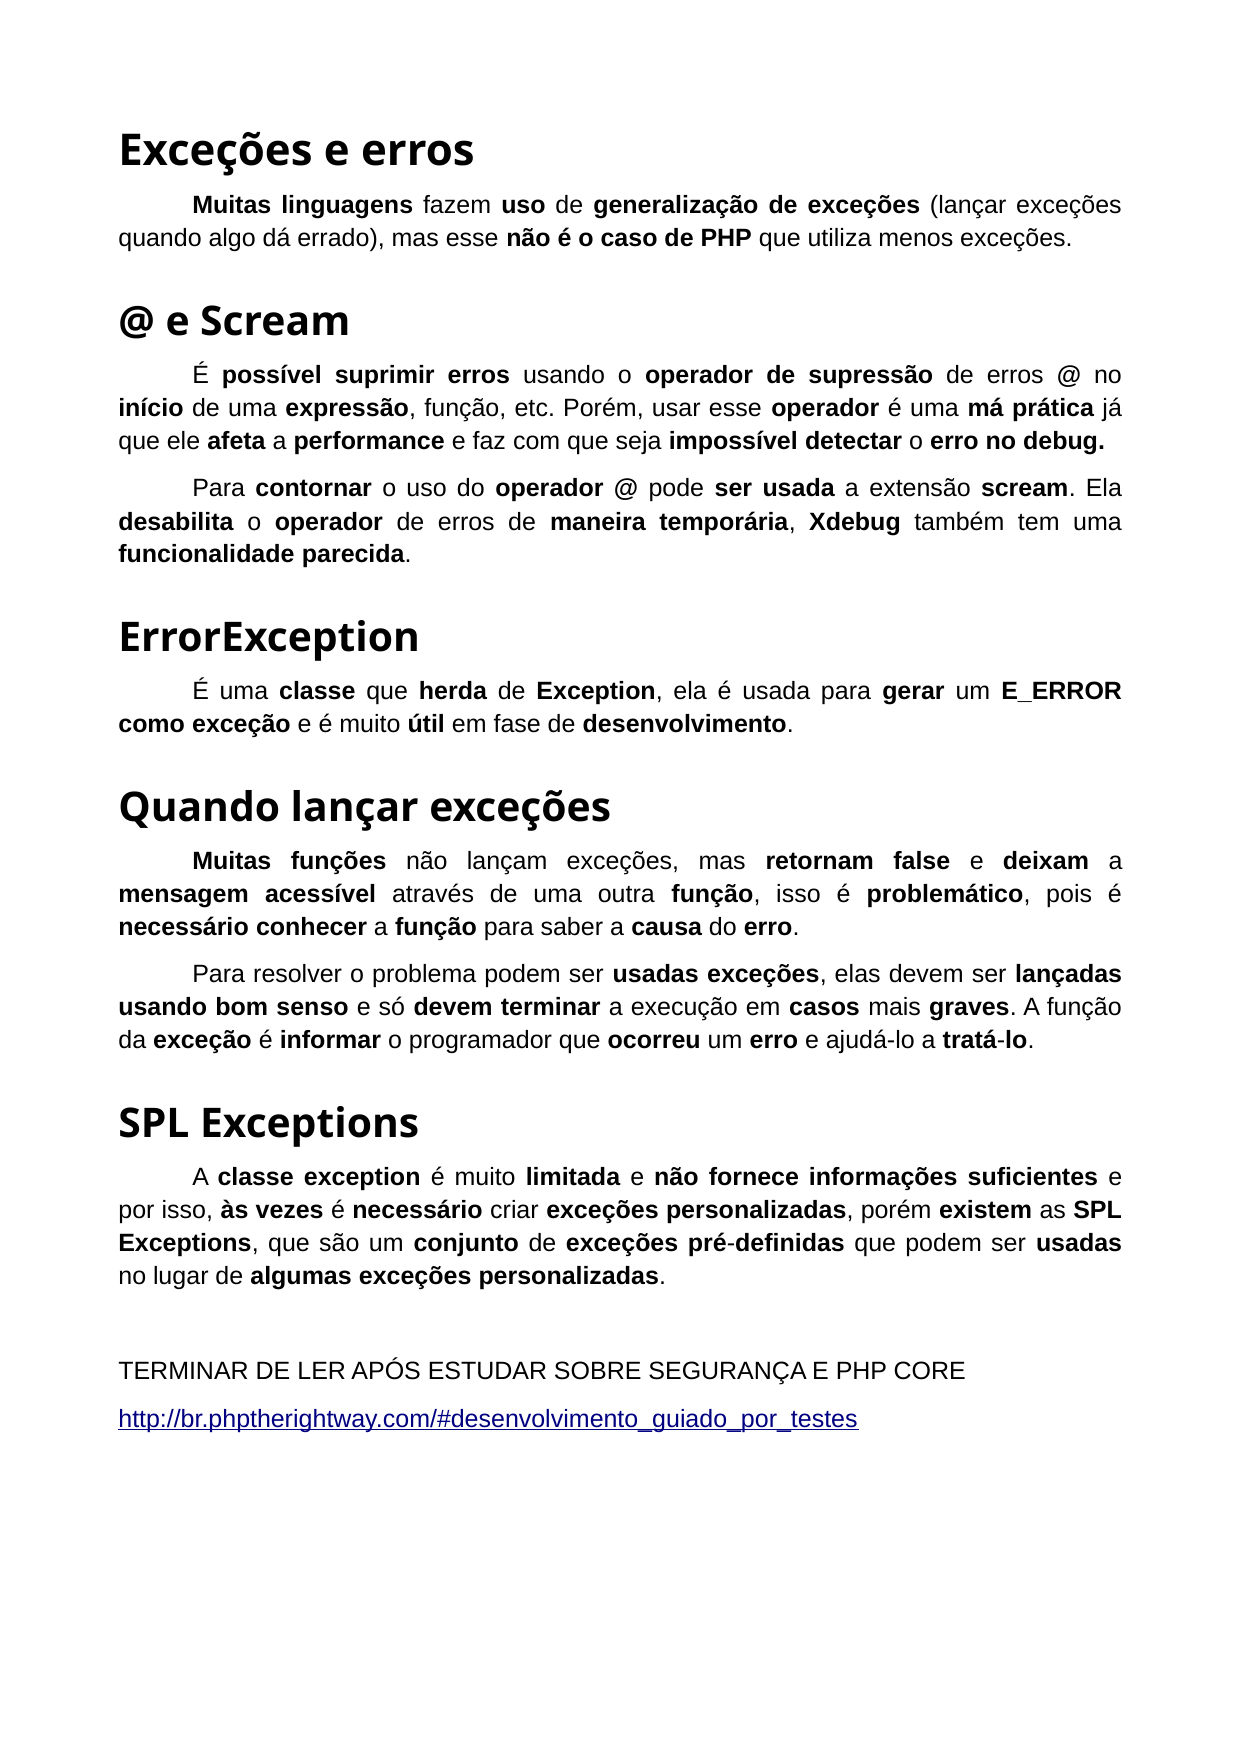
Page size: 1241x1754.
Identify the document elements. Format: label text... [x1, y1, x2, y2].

text TERMINAR DE LER APÓS ESTUDAR SOBRE SEGURANÇA E PHP CORE [118, 1356, 1122, 1385]
text A classe exception é muito limitada e não fornece informações suficientes e por isso, às vezes é necessário criar exceções personalizadas, porém existem as SPL Exceptions, que são um conjunto de exceções pré-definidas que podem ser usadas no lugar de algumas exceções personalizadas. [118, 1162, 1122, 1290]
text É uma classe que herda de Exception, ela é usada para gerar um E_ERROR como exceção e é muito útil em fase de desenvolvimento. [118, 676, 1122, 738]
text É possível suprimir erros usando o operador de supressão de erros @ no início de uma expressão, função, etc. Porém, usar esse operador é uma má prática já que ele afeta a performance e faz com que seja impossível detectar o erro no debug. [118, 360, 1122, 454]
text http://br.phptherightway.com/#desenvolvimento_guiado_por_testes [118, 1404, 1122, 1432]
text Muitas funções não lançam exceções, mas retornam false e deixam a mensagem acessível através de uma outra função, isso é problemático, pois é necessário conhecer a função para saber a causa do erro. [118, 846, 1122, 940]
text Para contornar o uso do operador @ pode ser usada a extensão scream. Ela desabilita o operador de erros de maneira temporária, Xdebug também tem uma funcionalidade parecida. [118, 473, 1122, 568]
subtitle Quando lançar exceções [118, 777, 1122, 833]
subtitle Exceções e erros [118, 118, 1122, 178]
text Para resolver o problema podem ser usadas exceções, elas devem ser lançadas usando bom senso e só devem terminar a execução em casos mais graves. A função da exceção é informar o programador que ocorreu um erro e ajudá-lo a tratá-lo. [118, 959, 1122, 1054]
subtitle ErrorException [118, 608, 1122, 663]
subtitle SPL Exceptions [118, 1094, 1122, 1149]
subtitle @ e Scream [118, 292, 1122, 347]
text Muitas linguagens fazem uso de generalização de exceções (lançar exceções quando algo dá errado), mas esse não é o caso de PHP que utiliza menos exceções. [118, 190, 1122, 252]
